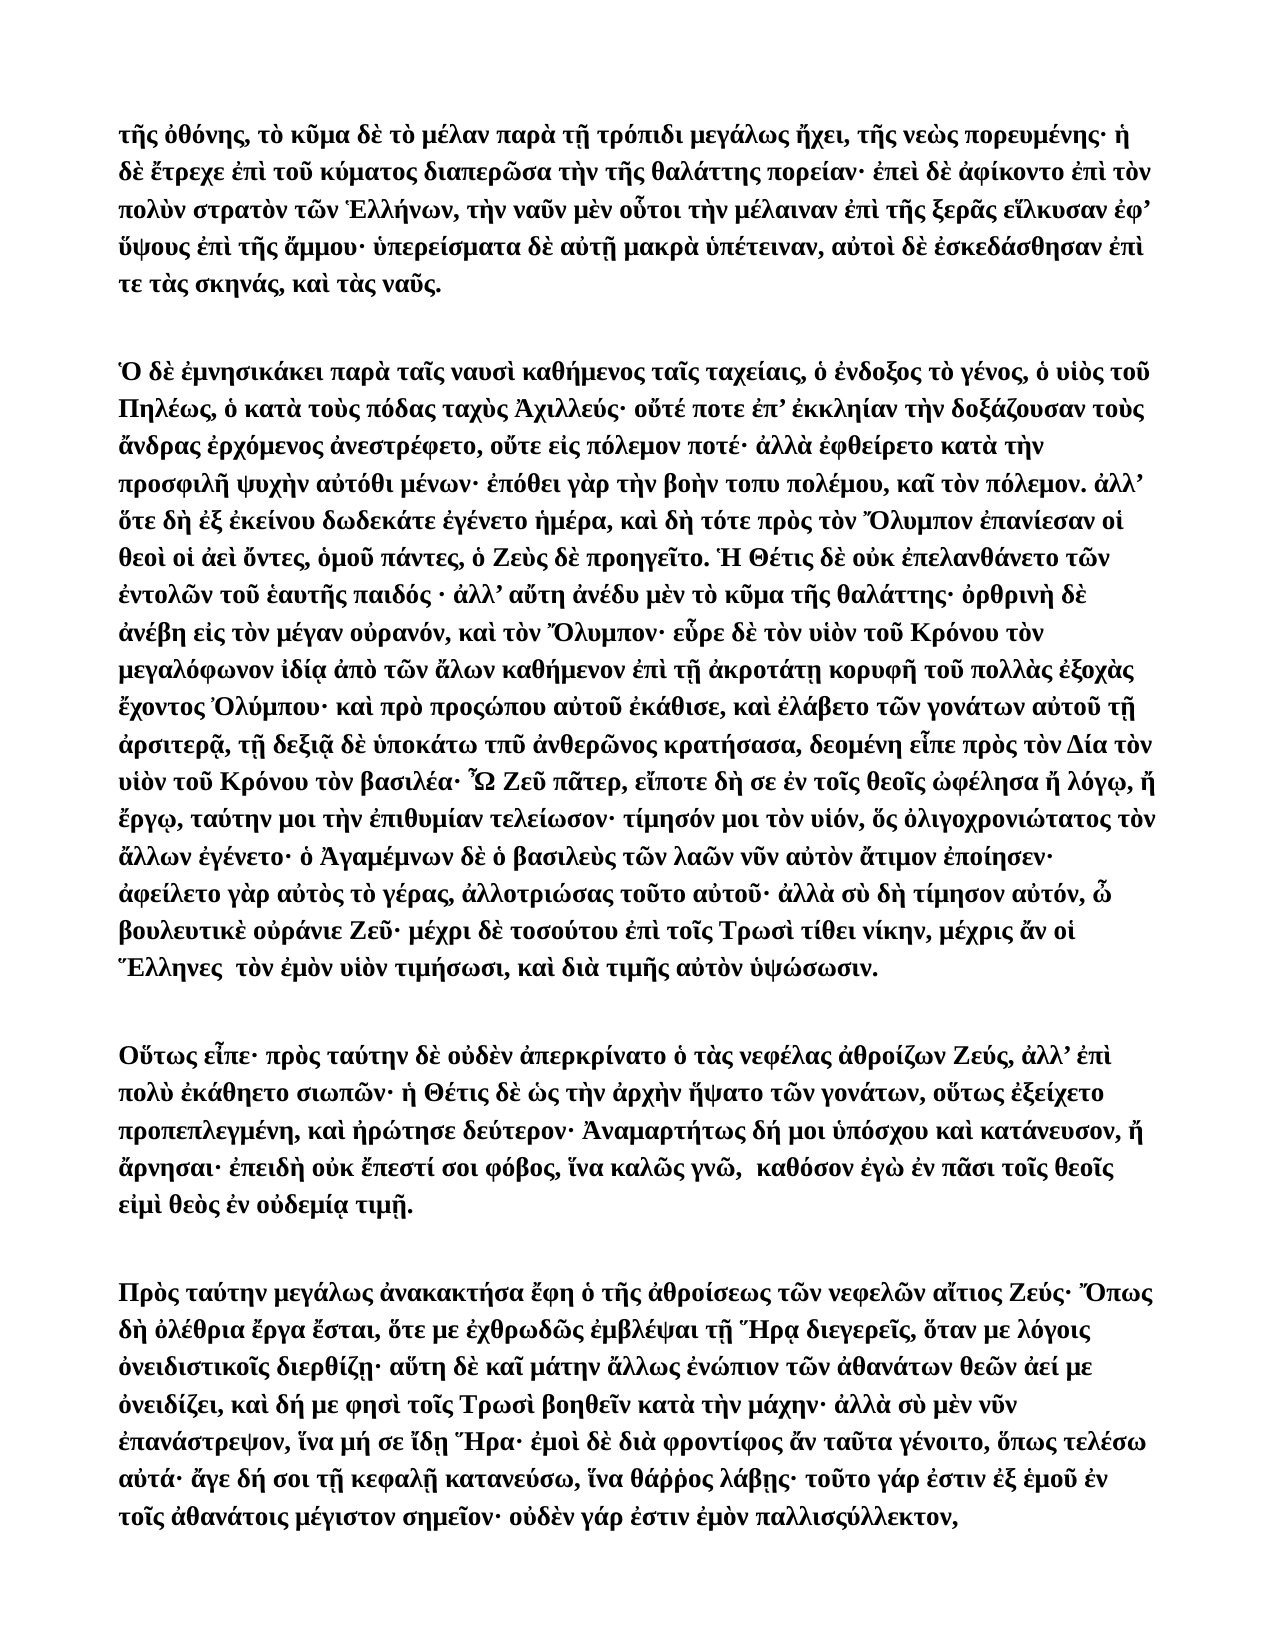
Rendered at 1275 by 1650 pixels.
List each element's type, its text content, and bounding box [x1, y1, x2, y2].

text τῆς ὀθόνης, τὸ κῦμα δὲ τὸ μέλαν παρὰ τῇ τρόπιδι μεγάλως ἤχει, τῆς νεὼς πορευμένης· ἡ δὲ ἔτρεχε ἐπὶ τοῦ κύματος διαπερῶσα τὴν τῆς θαλάττης πορείαν· ἐπεὶ δὲ ἀφίκοντο ἐπὶ τὸν πολὺν στρατὸν τῶν Ἑλλήνων, τὴν ναῦν μὲν οὗτοι τὴν μέλαιναν ἐπὶ τῆς ξερᾶς εἵλκυσαν ἐφ’ ὕψους ἐπὶ τῆς ἄμμου· ὑπερείσματα δὲ αὐτῇ μακρὰ ὑπέτειναν, αὐτοὶ δὲ ἐσκεδάσθησαν ἐπὶ τε τὰς σκηνάς, καὶ τὰς ναῦς. [118, 118, 1157, 298]
text Ὁ δὲ ἐμνησικάκει παρὰ ταῖς ναυσὶ καθήμενος ταῖς ταχείαις, ὁ ἐνδοξος τὸ γένος, ὁ υἱὸς τοῦ Πηλέως, ὁ κατὰ τοὺς πόδας ταχὺς Ἀχιλλεύς· οὔτέ ποτε ἐπ’ ἐκκληίαν τὴν δοξάζουσαν τοὺς ἄνδρας ἐρχόμενος ἀνεστρέφετο, οὔτε εἰς πόλεμον ποτέ· ἀλλὰ ἐφθείρετο κατὰ τὴν προσφιλῆ ψυχὴν αὐτόθι μένων· ἐπόθει γὰρ τὴν βοὴν τοπυ πολέμου, καῖ τὸν πόλεμον. ἀλλ’ ὅτε δὴ ἐξ ἐκείνου δωδεκάτε ἐγένετο ἡμέρα, καὶ δὴ τότε πρὸς τὸν Ὄλυμπον ἐπανίεσαν οἱ θεοὶ οἱ ἀεὶ ὄντες, ὁμοῦ πάντες, ὁ Ζεὺς δὲ προηγεῖτο. Ἡ Θέτις δὲ οὐκ ἐπελανθάνετο τῶν ἐντολῶν τοῦ ἑαυτῆς παιδός · ἀλλ’ αὔτη ἀνέδυ μὲν τὸ κῦμα τῆς θαλάττης· ὀρθρινὴ δὲ ἀνέβη εἰς τὸν μέγαν οὐρανόν, καὶ τὸν Ὄλυμπον· εὗρε δὲ τὸν υἱὸν τοῦ Κρόνου τὸν μεγαλόφωνον ἰδίᾳ ἀπὸ τῶν ἄλων καθήμενον ἐπὶ τῇ ἀκροτάτῃ κορυφῆ τοῦ πολλὰς ἐξοχὰς ἔχοντος Ὀλύμπου· καὶ πρὸ προςώπου αὐτοῦ ἐκάθισε, καὶ ἐλάβετο τῶν γονάτων αὐτοῦ τῇ ἀρσιτερᾷ, τῇ δεξιᾷ δὲ ὑποκάτω τπῦ ἀνθερῶνος κρατήσασα, δεομένη εἷπε πρὸς τὸν Δία τὸν υἱὸν τοῦ Κρόνου τὸν βασιλέα· Ὦ Ζεῦ πᾶτερ, εἴποτε δὴ σε ἐν τοῖς θεοῖς ὠφέλησα ἤ λόγῳ, ἤ ἔργῳ, ταύτην μοι τὴν ἐπιθυμίαν τελείωσον· τίμησόν μοι τὸν υἱόν, ὅς ὀλιγοχρονιώτατος τὸν ἄλλων ἐγένετο· ὁ Ἀγαμέμνων δὲ ὁ βασιλεὺς τῶν λαῶν νῦν αὐτὸν ἄτιμον ἐποίησεν· ἀφείλετο γὰρ αὐτὸς τὸ γέρας, ἀλλοτριώσας τοῦτο αὐτοῦ· ἀλλὰ σὺ δὴ τίμησον αὐτόν, ὦ βουλευτικὲ οὐράνιε Ζεῦ· μέχρι δὲ τοσούτου ἐπὶ τοῖς Τρωσὶ τίθει νίκην, μέχρις ἄν οἱ Ἕλληνες τὸν ἐμὸν υἱὸν τιμήσωσι, καὶ διὰ τιμῆς αὐτὸν ὑψώσωσιν. [118, 355, 1157, 983]
text Πρὸς ταύτην μεγάλως ἀνακακτήσα ἔφη ὁ τῆς ἀθροίσεως τῶν νεφελῶν αἴτιος Ζεύς· Ὄπως δὴ ὀλέθρια ἔργα ἔσται, ὅτε με ἐχθρωδῶς ἐμβλέψαι τῇ Ἥρᾳ διεγερεῖς, ὅταν με λόγοις ὀνειδιστικοῖς διερθίζῃ· αὕτη δὲ καῖ μάτην ἄλλως ἐνώπιον τῶν ἀθανάτων θεῶν ἀεί με ὀνειδίζει, καὶ δή με φησὶ τοῖς Τρωσὶ βοηθεῖν κατὰ τὴν μάχην· ἀλλὰ σὺ μὲν νῦν ἐπανάστρεψον, ἵνα μή σε ἴδῃ Ἥρα· ἐμοὶ δὲ διὰ φροντίφος ἄν ταῦτα γένοιτο, ὅπως τελέσω αὐτά· ἄγε δή σοι τῇ κεφαλῇ κατανεύσω, ἵνα θάῤῥος λάβῃς· τοῦτο γάρ ἐστιν ἐξ ἑμοῦ ἐν τοῖς ἀθανάτοις μέγιστον σημεῖον· οὐδὲν γάρ ἐστιν ἐμὸν παλλισςύλλεκτον, [118, 1276, 1157, 1531]
text Οὕτως εἶπε· πρὸς ταύτην δὲ οὐδὲν ἀπερκρίνατο ὁ τὰς νεφέλας ἀθροίζων Ζεύς, ἀλλ’ ἐπὶ πολὺ ἐκάθηετο σιωπῶν· ἡ Θέτις δὲ ὡς τὴν ἀρχὴν ἥψατο τῶν γονάτων, οὕτως ἐξείχετο προπεπλεγμένη, καὶ ἠρώτησε δεύτερον· Ἀναμαρτήτως δή μοι ὑπόσχου καὶ κατάνευσον, ἤ ἄρνησαι· ἐπειδὴ οὐκ ἔπεστί σοι φόβος, ἵνα καλῶς γνῶ, καθόσον ἐγὼ ἐν πᾶσι τοῖς θεοῖς εἰμὶ θεὸς ἐν οὐδεμίᾳ τιμῇ. [118, 1039, 1157, 1219]
